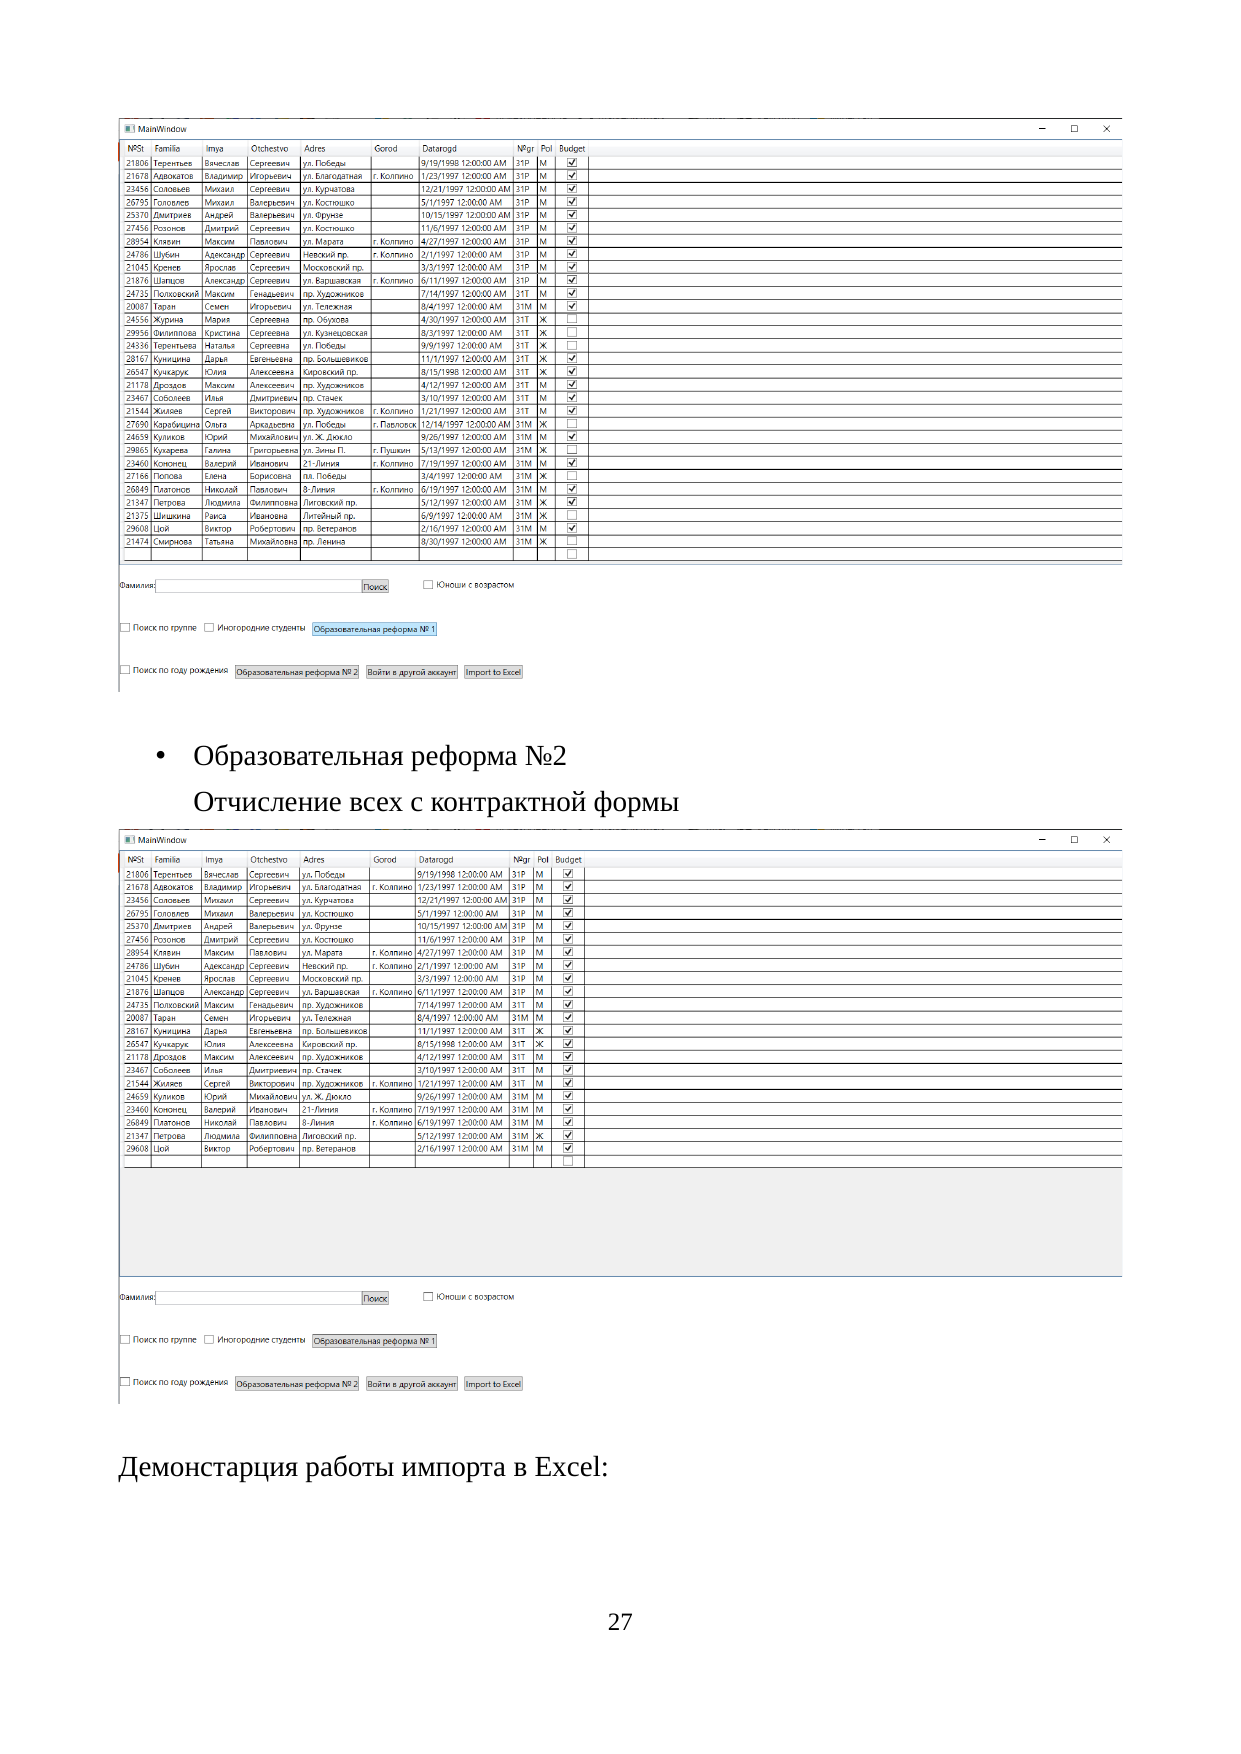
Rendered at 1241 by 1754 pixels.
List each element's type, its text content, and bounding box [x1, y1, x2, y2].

text Демонстарция работы импорта в Excel: [118, 1449, 1122, 1483]
picture [118, 829, 1123, 1404]
list Образовательная реформа №2 [156, 738, 1122, 771]
list Отчисление всех с контрактной формы [156, 784, 1122, 817]
picture [118, 118, 1123, 692]
